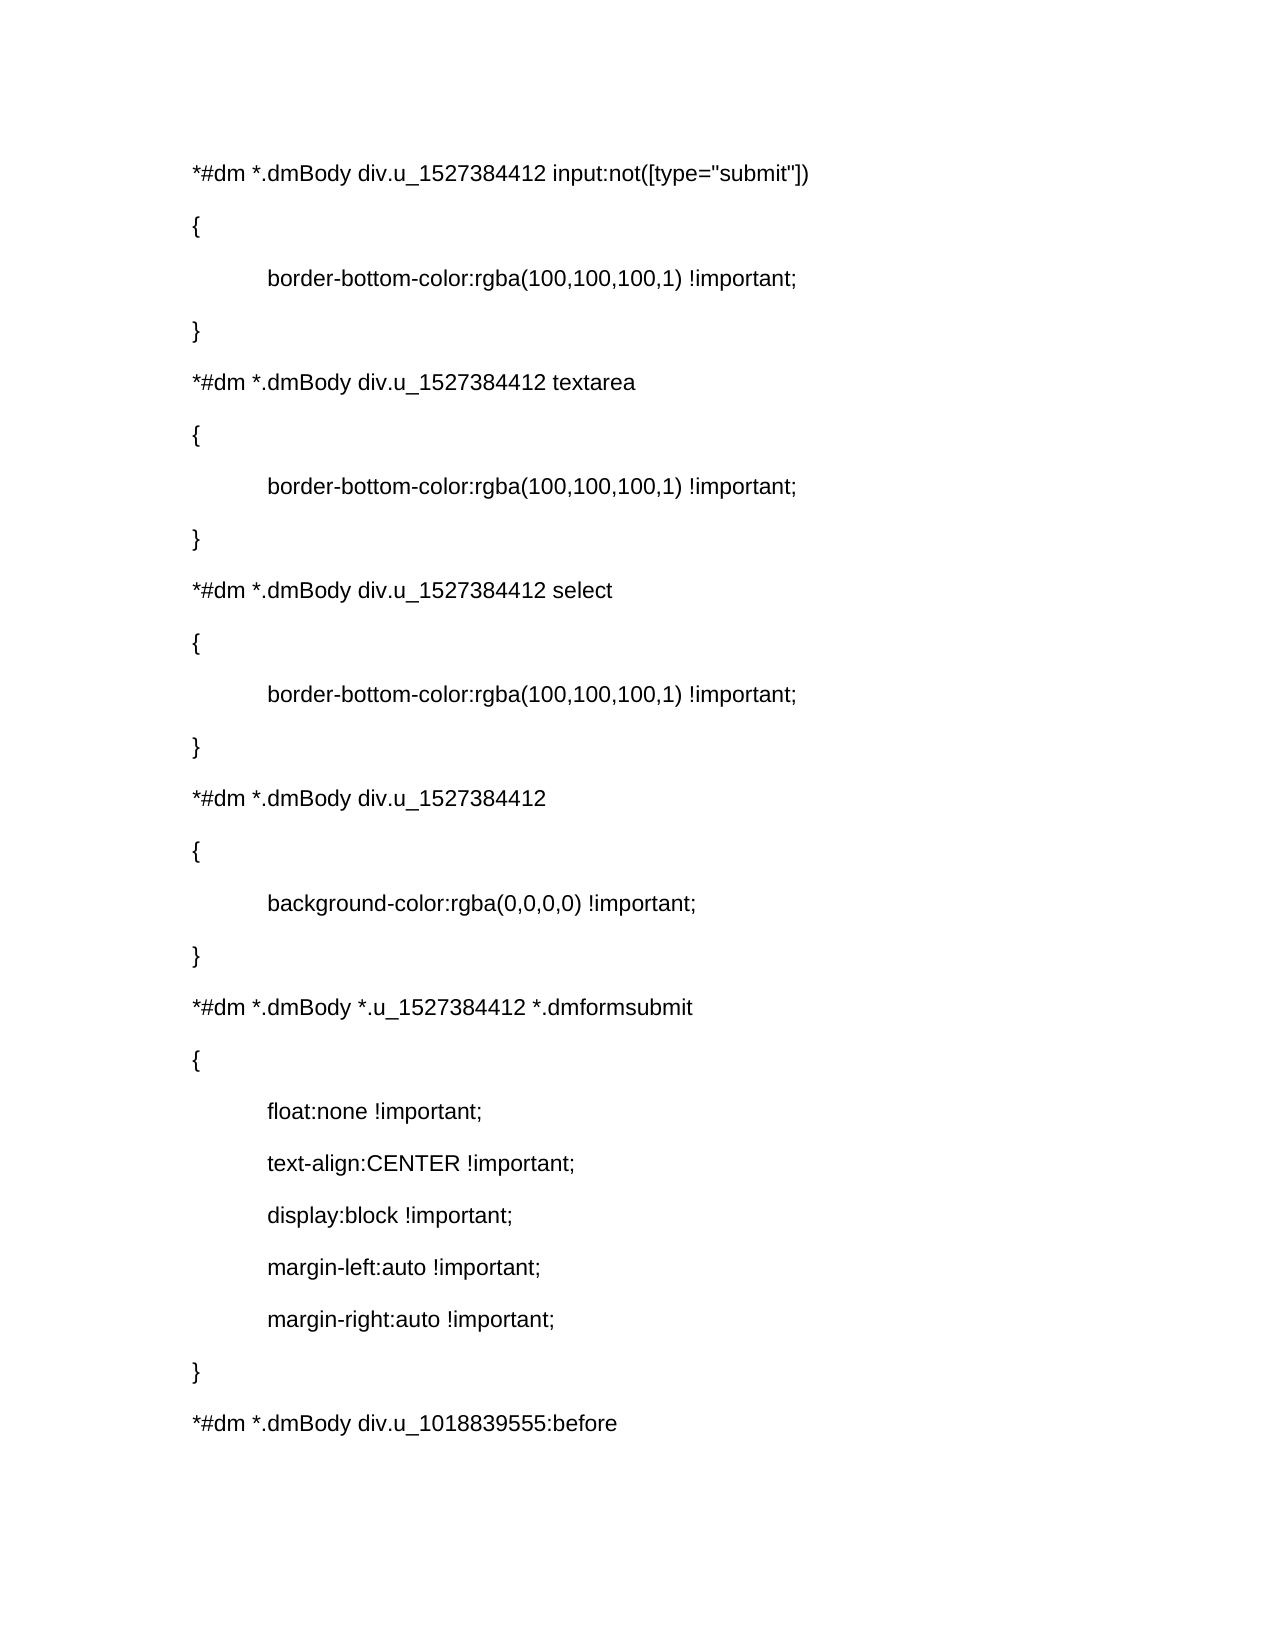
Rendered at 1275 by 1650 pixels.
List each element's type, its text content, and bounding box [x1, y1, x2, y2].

table_cell *#dm *.dmBody div.u_1527384412 textarea [182, 358, 1125, 410]
table_cell [150, 1088, 182, 1139]
table_cell [150, 1348, 182, 1400]
table_cell [150, 254, 182, 306]
table_cell { [182, 619, 1125, 671]
table_cell } [182, 306, 1125, 358]
table_cell *#dm *.dmBody div.u_1527384412 input:not([type="submit"]) [182, 150, 1125, 202]
table_cell [150, 931, 182, 983]
table_cell { [182, 1035, 1125, 1087]
table_cell [150, 827, 182, 879]
table_cell margin-right:auto !important; [182, 1296, 1125, 1348]
table_cell [150, 879, 182, 931]
table_cell [150, 1035, 182, 1087]
table_cell { [182, 410, 1125, 462]
table_cell text-align:CENTER !important; [182, 1140, 1125, 1192]
table_cell display:block !important; [182, 1192, 1125, 1244]
table_cell [150, 1400, 182, 1452]
table_cell float:none !important; [182, 1088, 1125, 1139]
table_cell [150, 515, 182, 567]
table_cell [150, 671, 182, 723]
table_cell [150, 567, 182, 619]
table_cell { [182, 202, 1125, 254]
table_cell [150, 983, 182, 1035]
table_cell *#dm *.dmBody *.u_1527384412 *.dmformsubmit [182, 983, 1125, 1035]
table_cell } [182, 1348, 1125, 1400]
table_cell [150, 358, 182, 410]
table_cell [150, 410, 182, 462]
table_cell [150, 1296, 182, 1348]
table_cell [150, 1244, 182, 1296]
table_cell } [182, 931, 1125, 983]
table_cell [150, 202, 182, 254]
table_cell } [182, 723, 1125, 775]
table_cell [150, 463, 182, 514]
table_cell } [182, 515, 1125, 567]
table_cell margin-left:auto !important; [182, 1244, 1125, 1296]
table_cell [150, 723, 182, 775]
table_cell *#dm *.dmBody div.u_1018839555:before [182, 1400, 1125, 1452]
table_cell [150, 619, 182, 671]
table_cell [150, 150, 182, 202]
table_cell *#dm *.dmBody div.u_1527384412 select [182, 567, 1125, 619]
table_cell border-bottom-color:rgba(100,100,100,1) !important; [182, 671, 1125, 723]
table_cell [150, 775, 182, 827]
table_cell [150, 1140, 182, 1192]
table_cell [150, 1192, 182, 1244]
table_cell [150, 306, 182, 358]
table_cell border-bottom-color:rgba(100,100,100,1) !important; [182, 254, 1125, 306]
table_cell background-color:rgba(0,0,0,0) !important; [182, 879, 1125, 931]
table_cell *#dm *.dmBody div.u_1527384412 [182, 775, 1125, 827]
table_cell border-bottom-color:rgba(100,100,100,1) !important; [182, 463, 1125, 514]
table_cell { [182, 827, 1125, 879]
